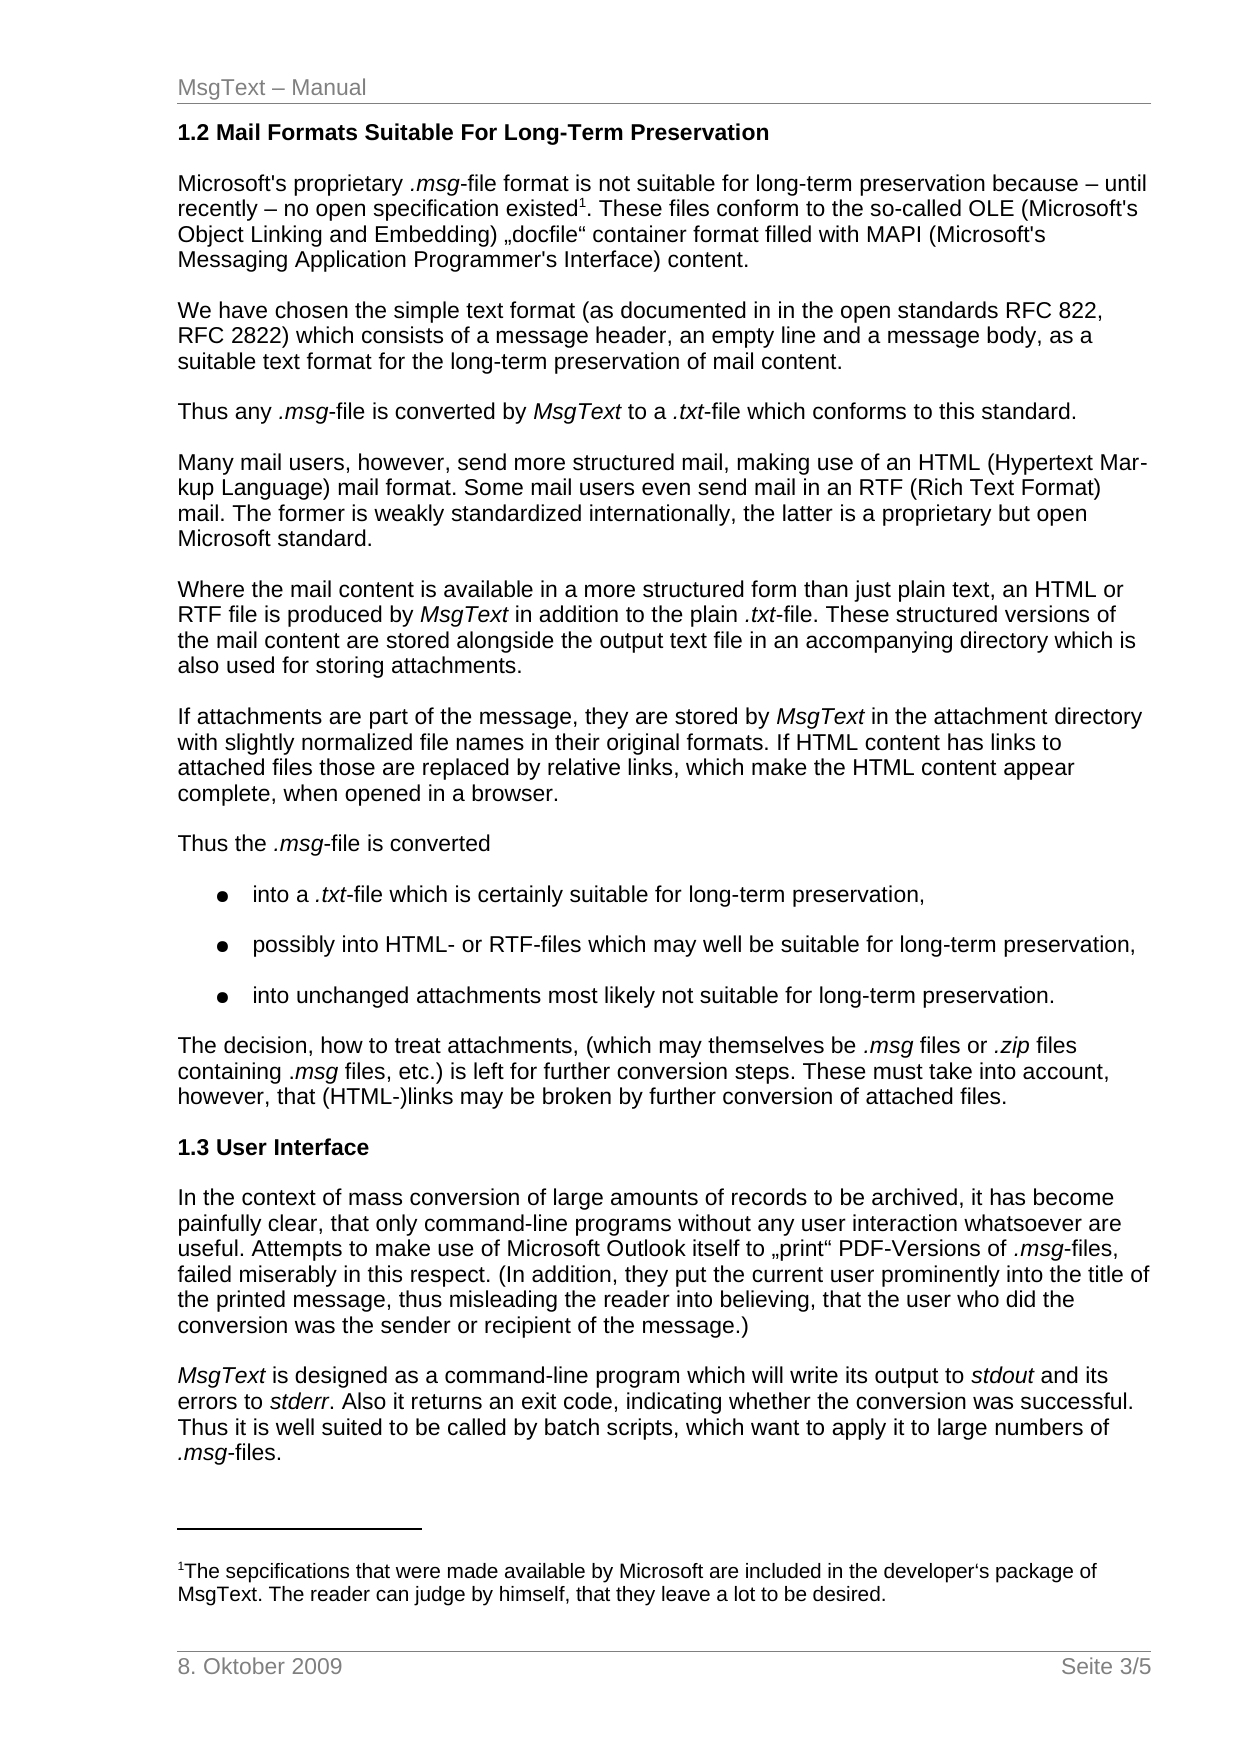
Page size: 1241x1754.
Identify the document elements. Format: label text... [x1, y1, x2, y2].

text We have chosen the simple text format (as documented in in the open standards RFC 822, RFC 2822) which consists of a message header, an empty line and a message body, as a suitable text format for the long-term preservation of mail content. [177, 297, 1151, 374]
text Thus any .msg-file is converted by MsgText to a .txt-file which conforms to this standard. [177, 399, 1151, 424]
text If attachments are part of the message, they are stored by MsgText in the attachment directory with slightly normalized file names in their original formats. If HTML content has links to attached files those are replaced by relative links, which make the HTML content appear complete, when opened in a browser. [177, 704, 1151, 806]
list possibly into HTML- or RTF-files which may well be suitable for long-term preservation, [215, 932, 1151, 957]
text MsgText is designed as a command-line program which will write its output to stdout and its errors to stderr. Also it returns an exit code, indicating whether the conversion was successful. Thus it is well suited to be called by batch scripts, which want to apply it to large numbers of .msg-files. [177, 1363, 1151, 1465]
text The sepcifications that were made available by Microsoft are included in the developer‘s package of MsgText. The reader can judge by himself, that they leave a lot to be desired. [177, 1560, 1151, 1606]
subtitle User Interface [177, 1134, 1151, 1160]
text In the context of mass conversion of large amounts of records to be archived, it has become painfully clear, that only command-line programs without any user interaction whatsoever are useful. Attempts to make use of Microsoft Outlook itself to „print“ PDF-Versions of .msg-files, failed miserably in this respect. (In addition, they put the current user prominently into the title of the printed message, thus misleading the reader into believing, that the user who did the conversion was the sender or recipient of the message.) [177, 1185, 1151, 1338]
text Where the mail content is available in a more structured form than just plain text, an HTML or RTF file is produced by MsgText in addition to the plain .txt-file. These structured versions of the mail content are stored alongside the output text file in an accompanying directory which is also used for storing attachments. [177, 577, 1151, 679]
text Microsoft's proprietary .msg-file format is not suitable for long-term preservation because – until recently – no open specification existed. These files conform to the so-called OLE (Microsoft's Object Linking and Embedding) „docfile“ container format filled with MAPI (Microsoft's Messaging Application Programmer's Interface) content. [177, 170, 1151, 272]
list into a .txt-file which is certainly suitable for long-term preservati­on, [215, 881, 1151, 907]
text Many mail users, however, send more structured mail, making use of an HTML (Hypertext Mar­kup Language) mail format. Some mail users even send mail in an RTF (Rich Text Format) mail. The former is weakly standardized internationally, the latter is a proprietary but open Microsoft standard. [177, 449, 1151, 552]
list into unchanged attachments most likely not suitable for long-term preservation. [215, 982, 1151, 1008]
text The decision, how to treat attachments, (which may themselves be .msg files or .zip files containing .msg files, etc.) is left for further conver­sion steps. These must take into account, however, that (HTML-)links may be broken by further conversion of attached files. [177, 1033, 1151, 1109]
text Thus the .msg-file is converted [177, 831, 1151, 856]
subtitle Mail Formats Suitable For Long-Term Preservation [177, 120, 1151, 145]
